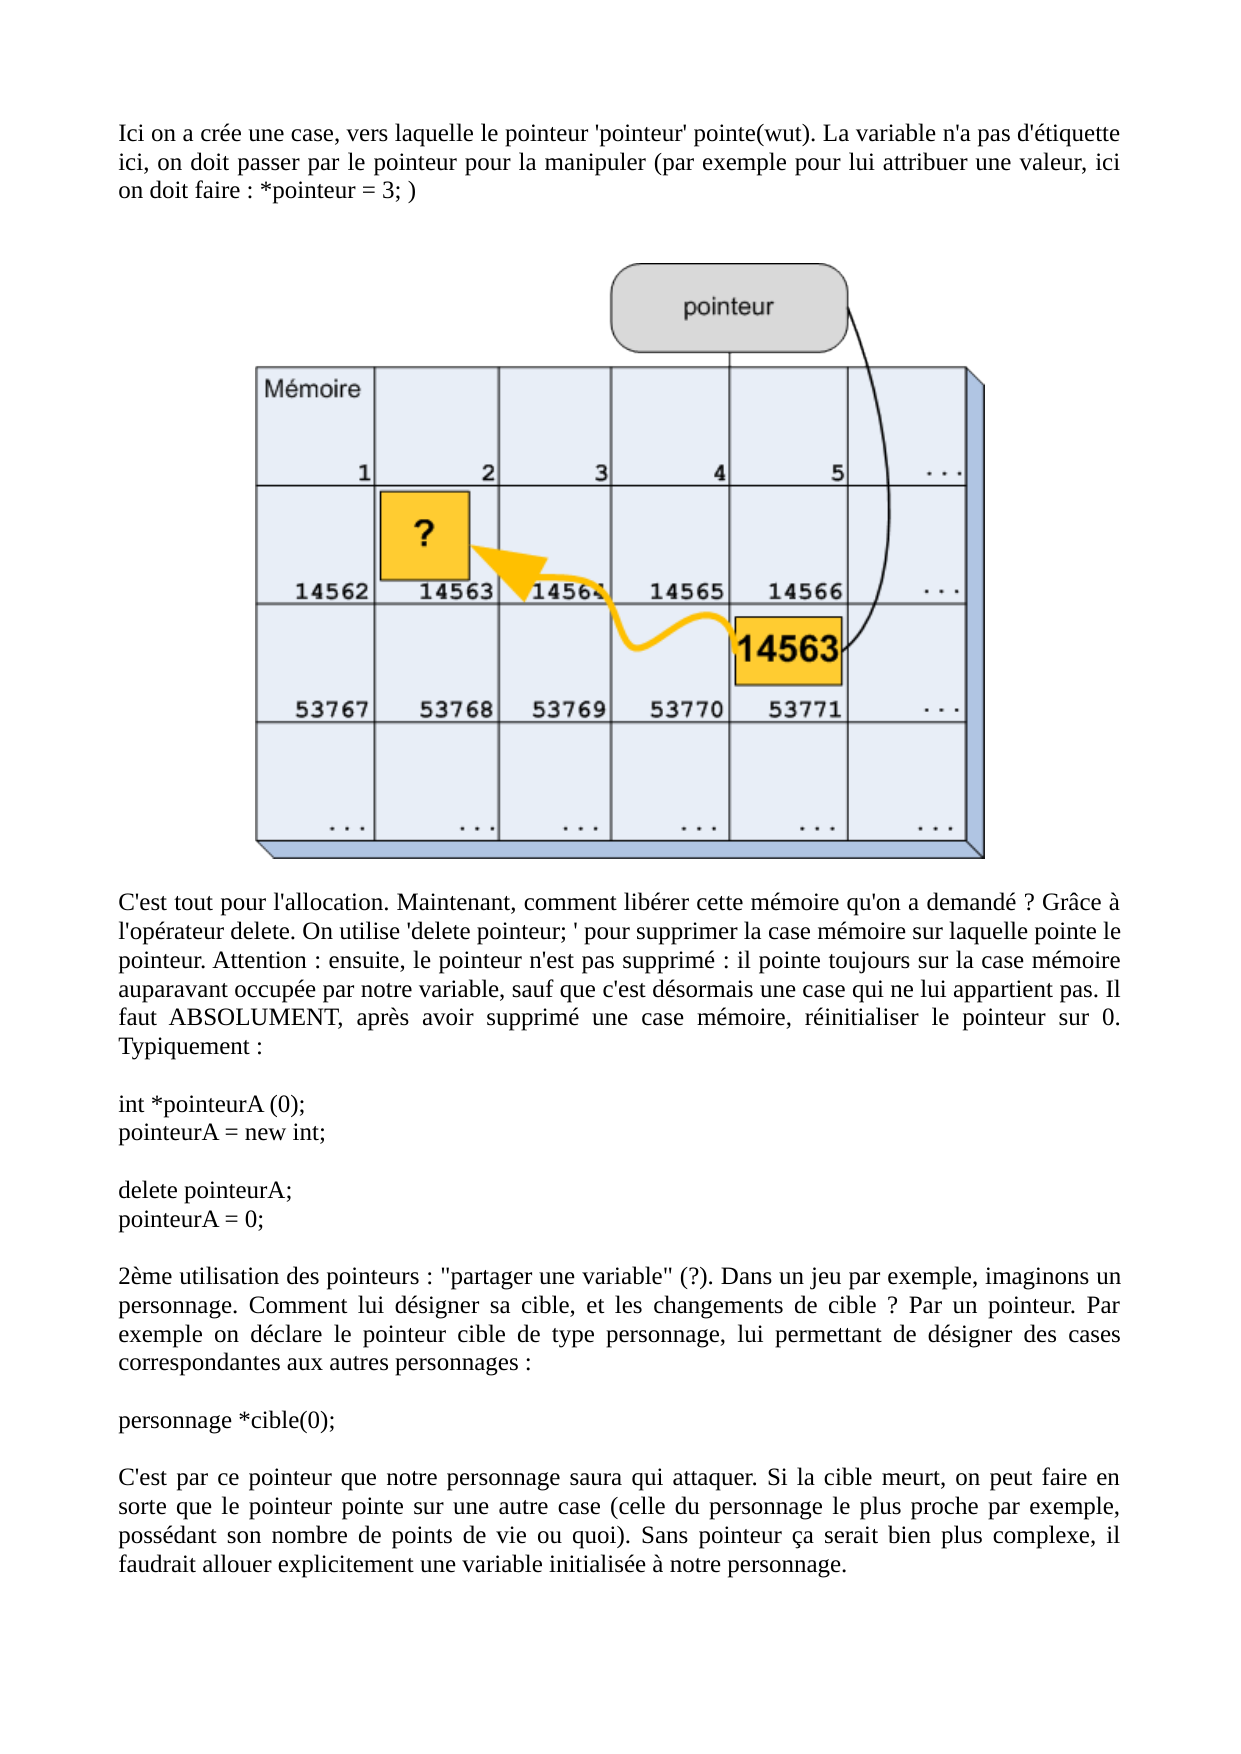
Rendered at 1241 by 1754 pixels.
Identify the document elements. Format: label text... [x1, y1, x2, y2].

text delete pointeurA; [118, 1175, 1122, 1204]
text int *pointeurA (0); [118, 1089, 1122, 1117]
text Ici on a crée une case, vers laquelle le pointeur 'pointeur' pointe(wut). La variable n'a pas d'étiquette ici, on doit passer par le pointeur pour la manipuler (par exemple pour lui attribuer une valeur, ici on doit faire : *pointeur = 3; ) [118, 118, 1122, 204]
text pointeurA = 0; [118, 1204, 1122, 1232]
picture [255, 263, 985, 859]
text C'est par ce pointeur que notre personnage saura qui attaquer. Si la cible meurt, on peut faire en sorte que le pointeur pointe sur une autre case (celle du personnage le plus proche par exemple, possédant son nombre de points de vie ou quoi). Sans pointeur ça serait bien plus complexe, il faudrait allouer explicitement une variable initialisée à notre personnage. [118, 1462, 1122, 1577]
text personnage *cible(0); [118, 1405, 1122, 1434]
text pointeurA = new int; [118, 1117, 1122, 1146]
text C'est tout pour l'allocation. Maintenant, comment libérer cette mémoire qu'on a demandé ? Grâce à l'opérateur delete. On utilise 'delete pointeur; ' pour supprimer la case mémoire sur laquelle pointe le pointeur. Attention : ensuite, le pointeur n'est pas supprimé : il pointe toujours sur la case mémoire auparavant occupée par notre variable, sauf que c'est désormais une case qui ne lui appartient pas. Il faut ABSOLUMENT, après avoir supprimé une case mémoire, réinitialiser le pointeur sur 0. Typiquement : [118, 887, 1122, 1060]
text 2ème utilisation des pointeurs : "partager une variable" (?). Dans un jeu par exemple, imaginons un personnage. Comment lui désigner sa cible, et les changements de cible ? Par un pointeur. Par exemple on déclare le pointeur cible de type personnage, lui permettant de désigner des cases correspondantes aux autres personnages : [118, 1261, 1122, 1376]
